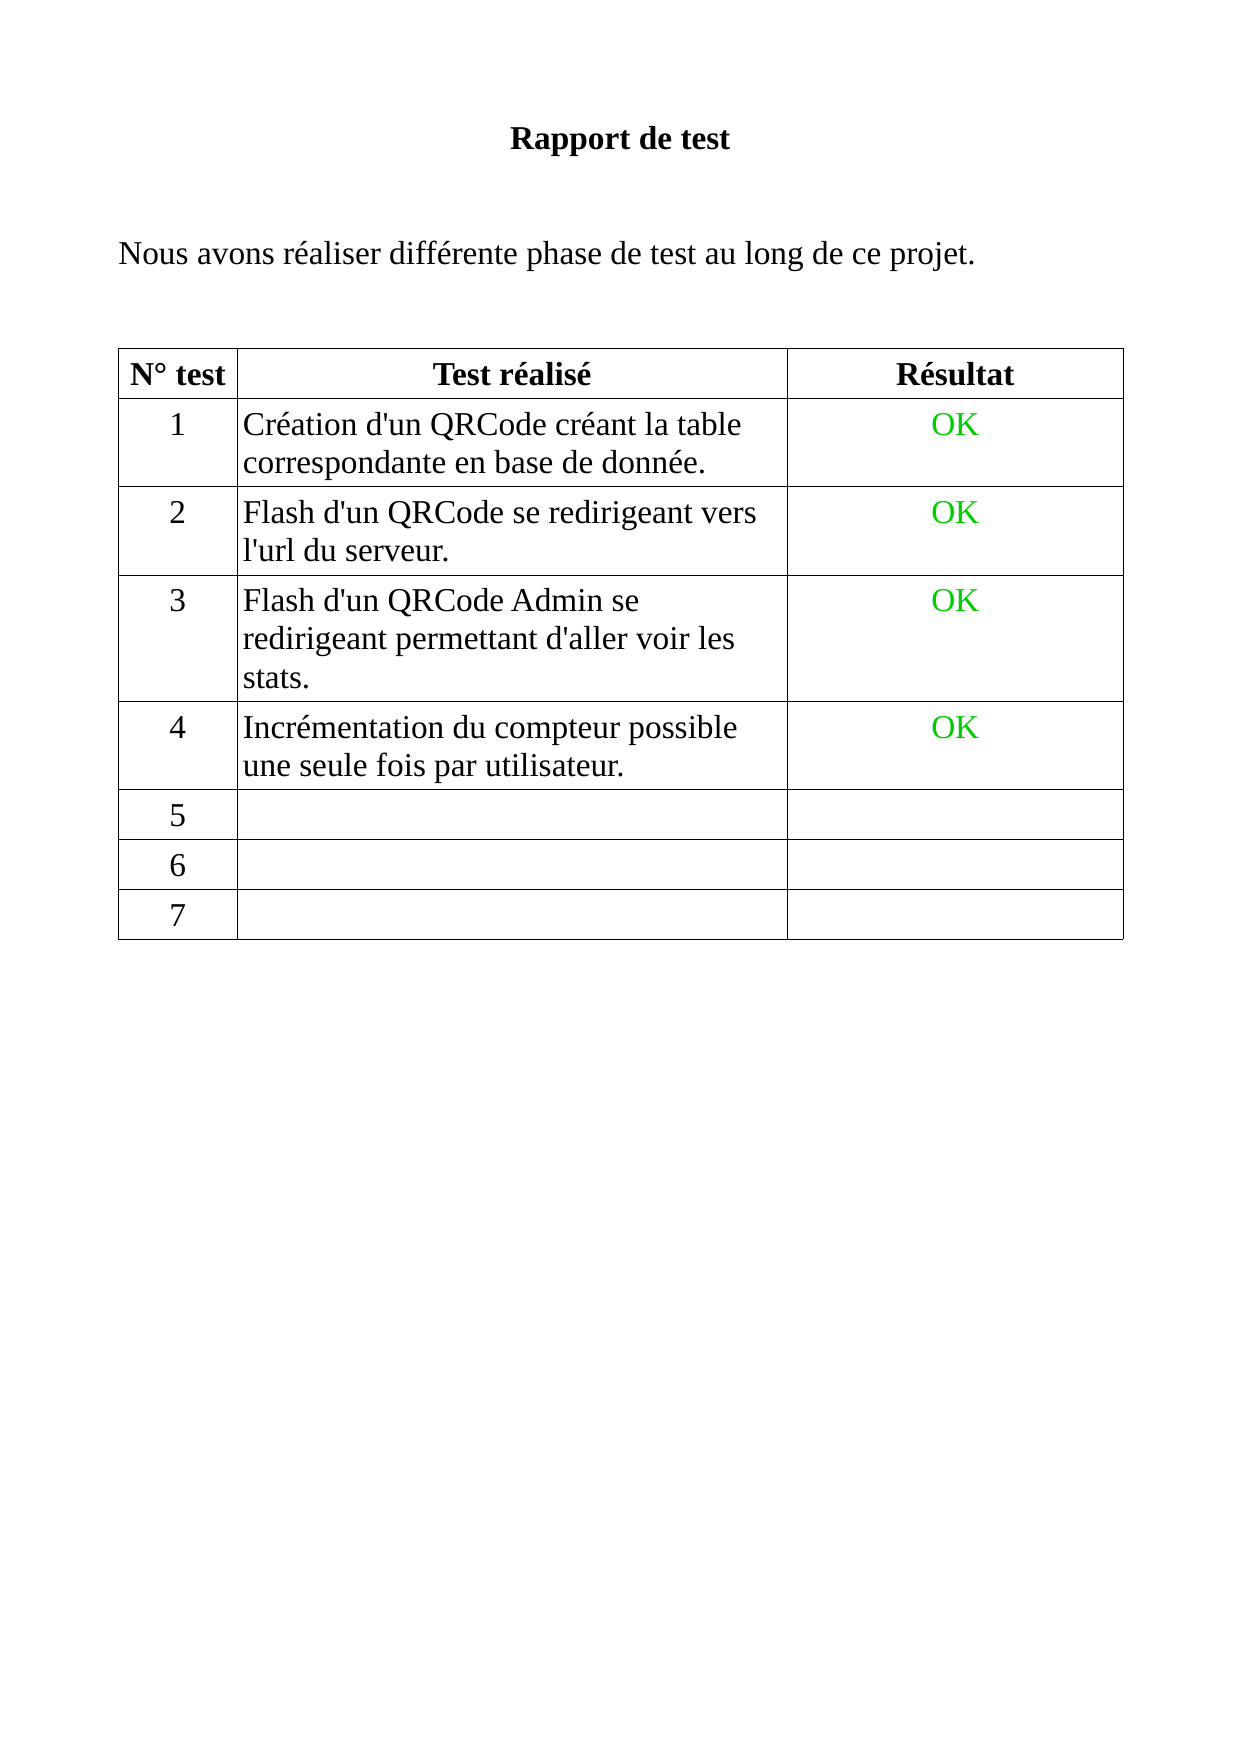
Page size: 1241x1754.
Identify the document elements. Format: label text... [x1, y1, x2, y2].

table_cell OK [788, 576, 1123, 701]
table_cell 6 [119, 840, 237, 889]
table_cell [238, 790, 787, 839]
table_cell Flash d'un QRCode se redirigeant vers l'url du serveur. [238, 487, 787, 574]
table_cell [788, 890, 1123, 939]
table_cell 1 [119, 399, 237, 486]
table_header Test réalisé [238, 349, 787, 398]
text Nous avons réaliser différente phase de test au long de ce projet. [118, 233, 1122, 348]
table_cell [788, 790, 1123, 839]
table_cell OK [788, 702, 1123, 789]
table_cell Flash d'un QRCode Admin se redirigeant permettant d'aller voir les stats. [238, 576, 787, 701]
table_header N° test [119, 349, 237, 398]
table_cell [238, 890, 787, 939]
table_cell [238, 840, 787, 889]
text Rapport de test [118, 118, 1122, 156]
table_cell OK [788, 399, 1123, 486]
table_cell 3 [119, 576, 237, 701]
table_cell OK [788, 487, 1123, 574]
table_cell 4 [119, 702, 237, 789]
table_cell Incrémentation du compteur possible une seule fois par utilisateur. [238, 702, 787, 789]
table_cell 5 [119, 790, 237, 839]
table_cell [788, 840, 1123, 889]
table_cell 7 [119, 890, 237, 939]
table_cell 2 [119, 487, 237, 574]
table_header Résultat [788, 349, 1123, 398]
table_cell Création d'un QRCode créant la table correspondante en base de donnée. [238, 399, 787, 486]
